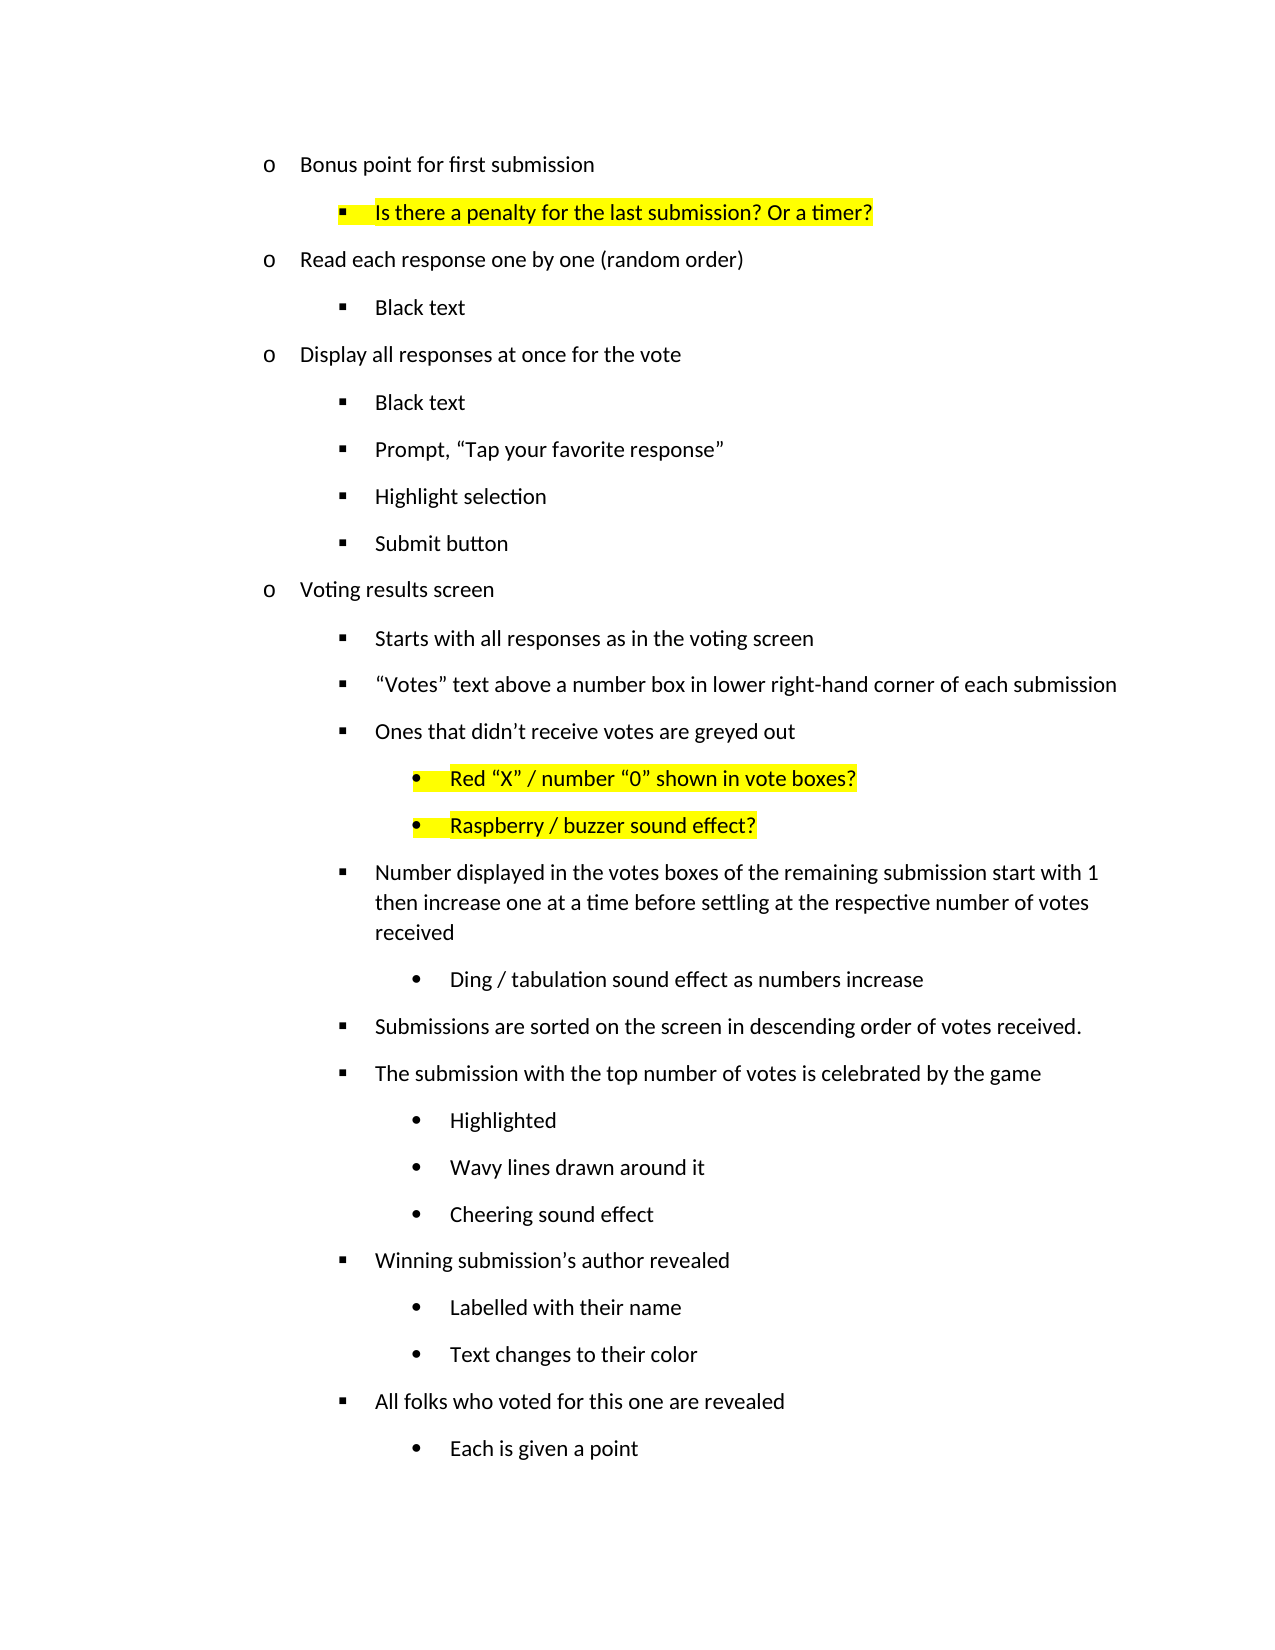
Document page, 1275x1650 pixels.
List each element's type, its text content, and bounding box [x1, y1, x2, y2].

list Red “X” / number “0” shown in vote boxes? [412, 764, 1125, 792]
list Is there a penalty for the last submission? Or a timer? [337, 198, 1125, 226]
list Submit button [337, 529, 1125, 557]
list Black text [337, 293, 1125, 321]
list Highlighted [412, 1106, 1125, 1134]
list Submissions are sorted on the screen in descending order of votes received. [337, 1012, 1125, 1040]
list Prompt, “Tap your favorite response” [337, 435, 1125, 463]
list The submission with the top number of votes is celebrated by the game [337, 1059, 1125, 1087]
list Wavy lines drawn around it [412, 1153, 1125, 1181]
list Black text [337, 388, 1125, 416]
list Voting results screen [262, 576, 1125, 605]
list Ones that didn’t receive votes are greyed out [337, 717, 1125, 746]
list Winning submission’s author revealed [337, 1247, 1125, 1275]
list Display all responses at once for the vote [262, 340, 1125, 369]
list Each is given a point [412, 1434, 1125, 1462]
list Labelled with their name [412, 1293, 1125, 1322]
list Ding / tabulation sound effect as numbers increase [412, 965, 1125, 993]
list “Votes” text above a number box in lower right-hand corner of each submission [337, 671, 1125, 699]
list Number displayed in the votes boxes of the remaining submission start with 1 then increase one at a time before settling at the respective number of votes received [337, 858, 1125, 947]
list Cheering sound effect [412, 1200, 1125, 1228]
list Bonus point for first submission [262, 150, 1125, 179]
list Highlight selection [337, 482, 1125, 510]
list All folks who voted for this one are revealed [337, 1387, 1125, 1415]
list Starts with all responses as in the voting screen [337, 624, 1125, 652]
list Read each response one by one (random order) [262, 245, 1125, 274]
list Text changes to their color [412, 1340, 1125, 1368]
list Raspberry / buzzer sound effect? [412, 811, 1125, 839]
